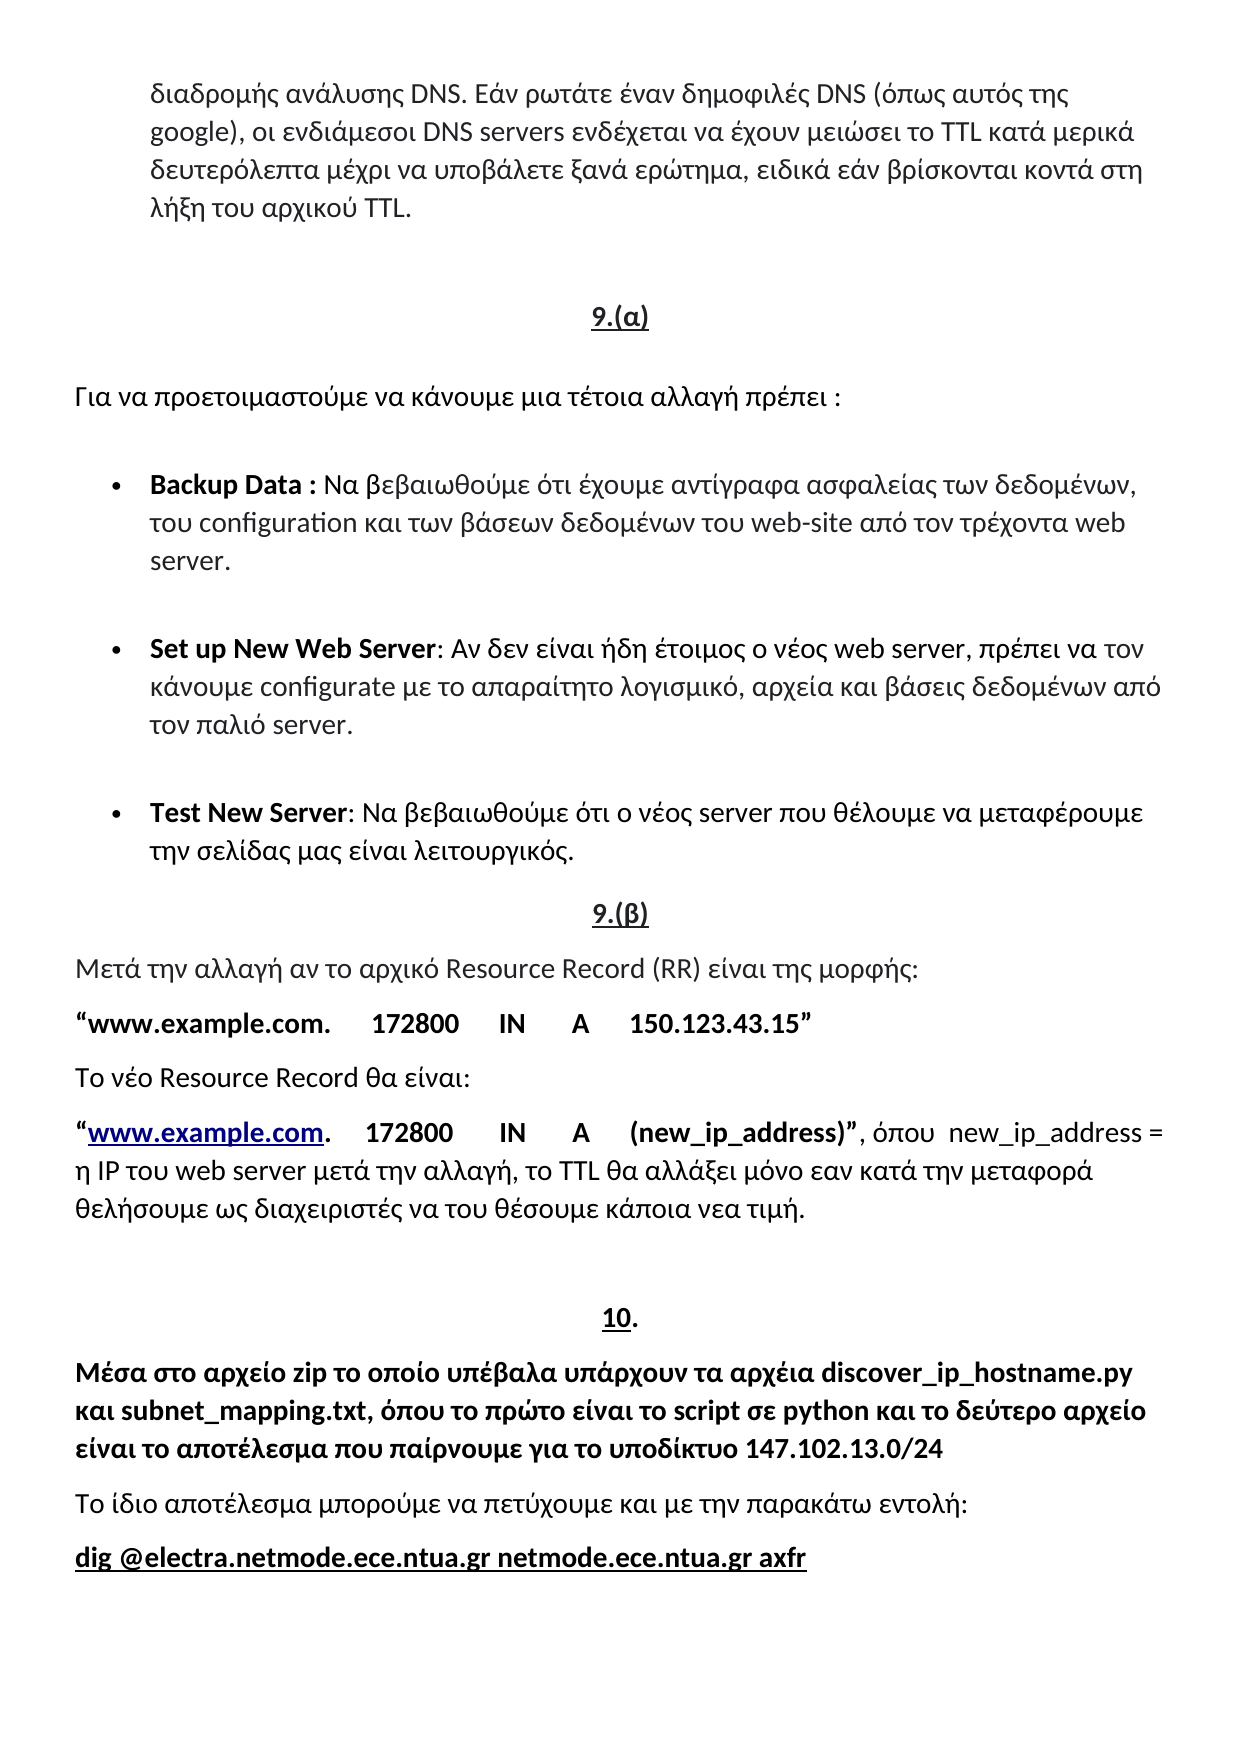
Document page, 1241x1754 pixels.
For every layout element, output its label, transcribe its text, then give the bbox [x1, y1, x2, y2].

text To ίδιο αποτέλεσμα μπορούμε να πετύχουμε και με την παρακάτω εντολή: [75, 1485, 1165, 1521]
list Set up New Web Server: Αν δεν είναι ήδη έτοιμος ο νέος web server, πρέπει να τον κάνουμε configurate με το απαραίτητο λογισμικό, αρχεία και βάσεις δεδομένων από τον παλιό server. [112, 630, 1165, 742]
text 9.(α) [75, 298, 1165, 334]
list Backup Data : Να βεβαιωθούμε ότι έχουμε αντίγραφα ασφαλείας των δεδομένων, του configuration και των βάσεων δεδομένων του web-site από τον τρέχοντα web server. [112, 466, 1165, 578]
text Μέσα στο αρχείο zip το οποίο υπέβαλα υπάρχουν τα αρχέια discover_ip_hostname.py και subnet_mapping.txt, όπου το πρώτο είναι το script σε python και το δεύτερο αρχείο είναι το αποτέλεσμα που παίρνουμε για το υποδίκτυο 147.102.13.0/24 [75, 1354, 1165, 1466]
text Το νέο Resource Record θα είναι: [75, 1059, 1165, 1095]
list Test New Server: Να βεβαιωθούμε ότι ο νέος server που θέλουμε να μεταφέρουμε την σελίδας μας είναι λειτουργικός. [112, 794, 1165, 868]
text Μετά την αλλαγή αν το αρχικό Resource Record (RR) είναι της μορφής: [75, 950, 1165, 986]
text “www.example.com. 172800 IN A 150.123.43.15” [75, 1005, 1165, 1040]
text 10. [75, 1299, 1165, 1335]
list διαδρομής ανάλυσης DNS. Εάν ρωτάτε έναν δημοφιλές DNS (όπως αυτός της google), οι ενδιάμεσοι DNS servers ενδέχεται να έχουν μειώσει το TTL κατά μερικά δευτερόλεπτα μέχρι να υποβάλετε ξανά ερώτημα, ειδικά εάν βρίσκονται κοντά στη λήξη του αρχικού TTL. [112, 75, 1165, 225]
text 9.(β) [75, 895, 1165, 931]
text Για να προετοιμαστούμε να κάνουμε μια τέτοια αλλαγή πρέπει : [75, 378, 1165, 414]
text “www.example.com. 172800 IN A (new_ip_address)”, όπου new_ip_address = η IP του web server μετά την αλλαγή, το TTL θα αλλάξει μόνο εαν κατά την μεταφορά θελήσουμε ως διαχειριστές να του θέσουμε κάποια νεα τιμή. [75, 1114, 1165, 1226]
text dig @electra.netmode.ece.ntua.gr netmode.ece.ntua.gr axfr [75, 1539, 1165, 1575]
